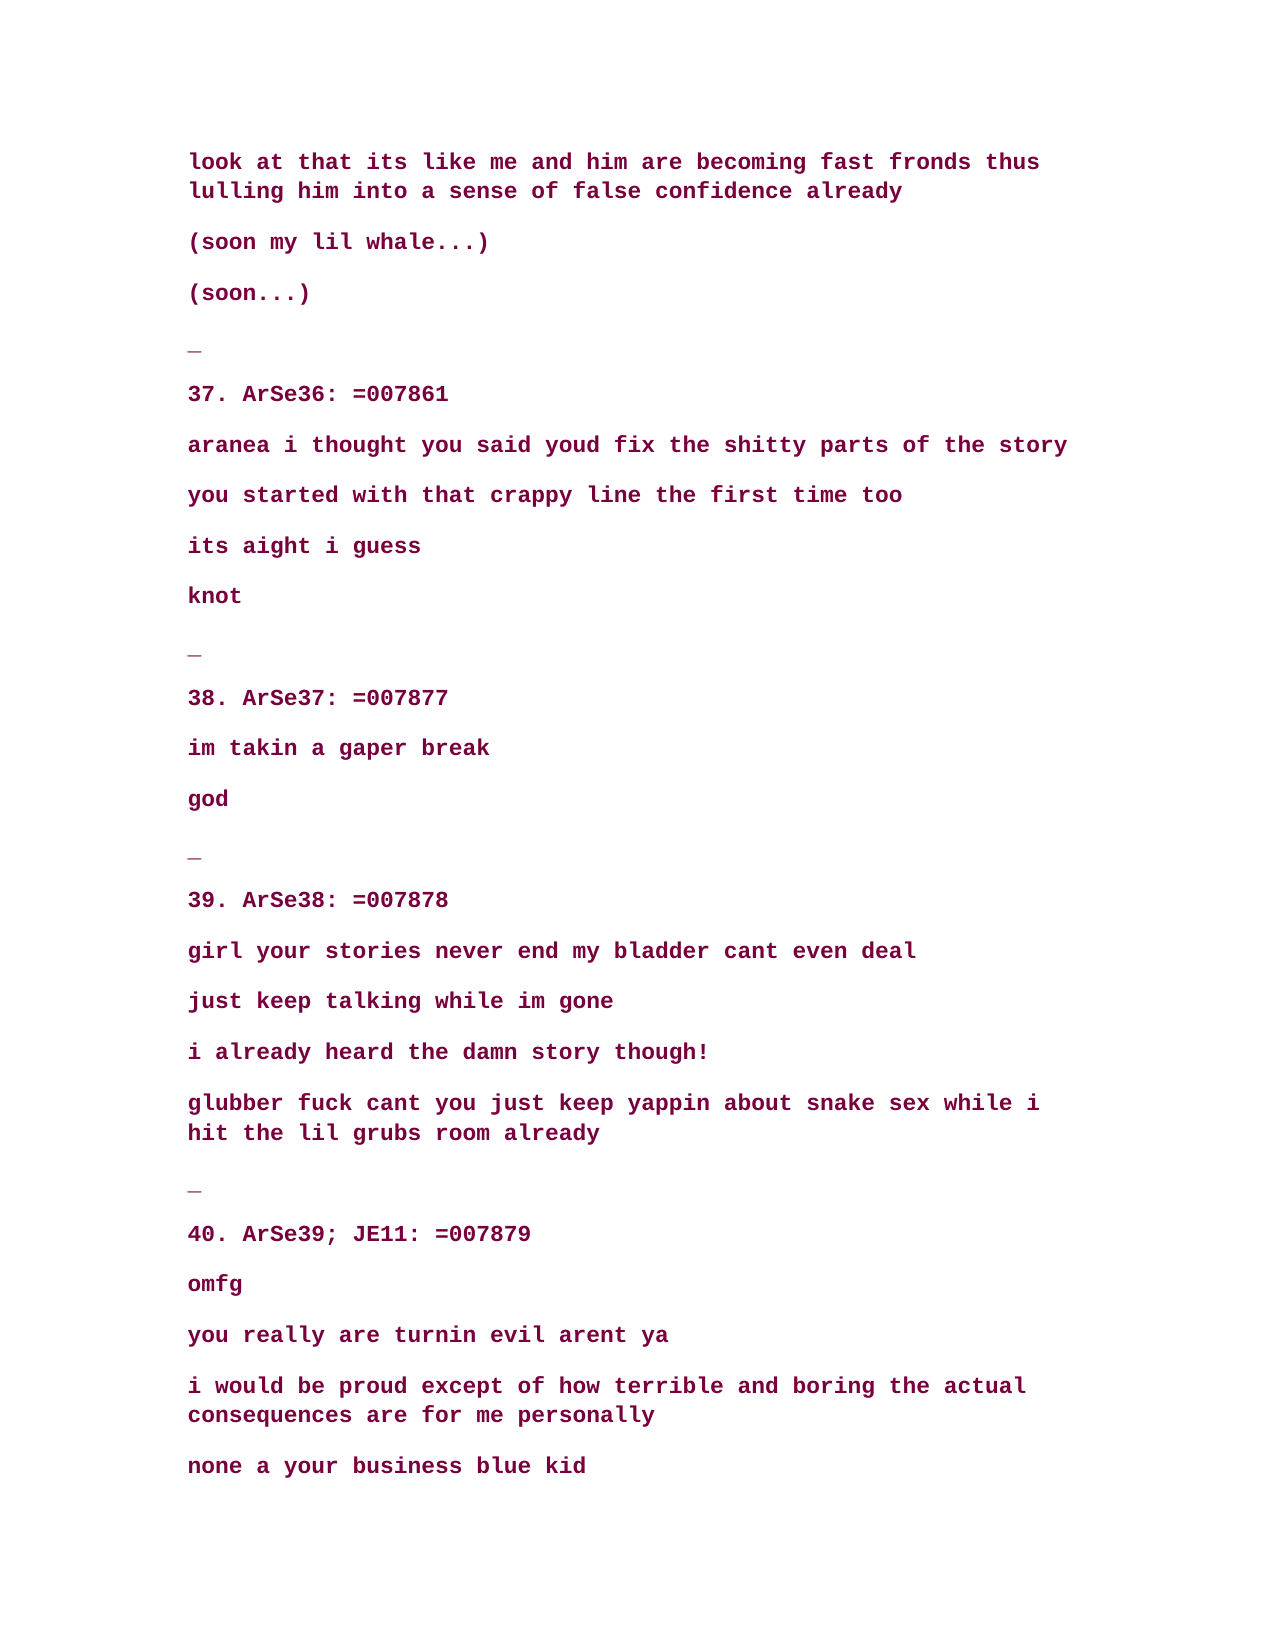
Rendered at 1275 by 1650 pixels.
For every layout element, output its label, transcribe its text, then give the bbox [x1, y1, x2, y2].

text i would be proud except of how terrible and boring the actual consequences are for me personally [187, 1374, 1087, 1430]
text (soon my lil whale...) [187, 230, 1087, 256]
text glubber fuck cant you just keep yappin about snake sex while i hit the lil grubs room already [187, 1091, 1087, 1147]
text its aight i guess [187, 534, 1087, 560]
text _ [187, 1171, 1087, 1197]
text knot [187, 585, 1087, 611]
text _ [187, 838, 1087, 864]
text i already heard the damn story though! [187, 1040, 1087, 1066]
text 39. ArSe38: =007878 [187, 888, 1087, 914]
text none a your business blue kid [187, 1454, 1087, 1480]
text 38. ArSe37: =007877 [187, 686, 1087, 712]
text omfg [187, 1273, 1087, 1299]
text girl your stories never end my bladder cant even deal [187, 939, 1087, 965]
text im takin a gaper break [187, 737, 1087, 763]
text god [187, 787, 1087, 813]
text _ [187, 332, 1087, 358]
text _ [187, 635, 1087, 661]
text 40. ArSe39; JE11: =007879 [187, 1222, 1087, 1248]
text just keep talking while im gone [187, 990, 1087, 1016]
text you really are turnin evil arent ya [187, 1323, 1087, 1349]
text aranea i thought you said youd fix the shitty parts of the story [187, 433, 1087, 459]
text 37. ArSe36: =007861 [187, 382, 1087, 408]
text you started with that crappy line the first time too [187, 483, 1087, 509]
text (soon...) [187, 281, 1087, 307]
text look at that its like me and him are becoming fast fronds thus lulling him into a sense of false confidence already [187, 150, 1087, 206]
